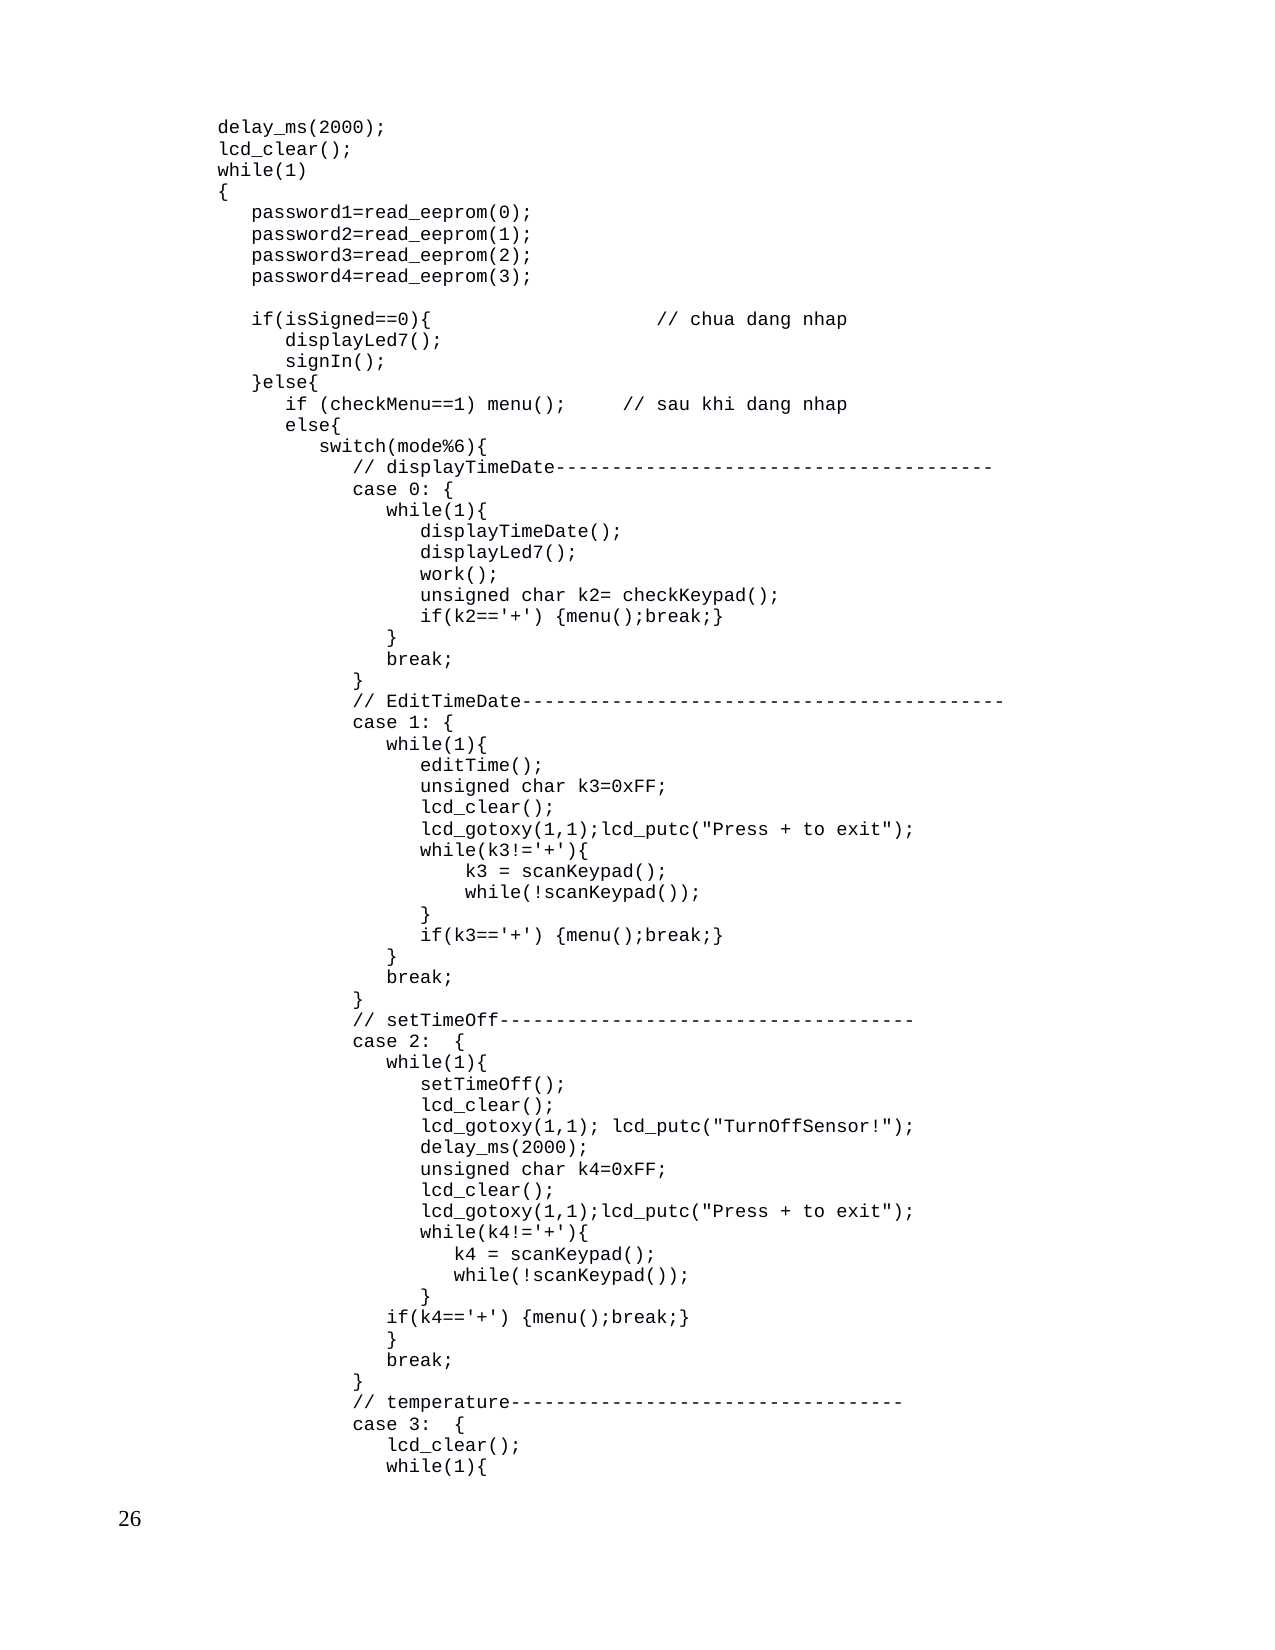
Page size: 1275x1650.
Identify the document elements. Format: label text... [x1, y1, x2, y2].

text while(1){ [184, 734, 1157, 756]
text password3=read_eeprom(2); [184, 246, 1157, 267]
text work(); [184, 564, 1157, 586]
text password4=read_eeprom(3); [184, 267, 1157, 288]
text } [184, 1372, 1157, 1393]
text if(k2=='+') {menu();break;} [184, 607, 1157, 628]
text password2=read_eeprom(1); [184, 224, 1157, 246]
text // temperature----------------------------------- [184, 1393, 1157, 1414]
text signIn(); [184, 352, 1157, 373]
text k3 = scanKeypad(); [184, 862, 1157, 883]
text lcd_gotoxy(1,1);lcd_putc("Press + to exit"); [184, 819, 1157, 841]
text displayLed7(); [184, 331, 1157, 352]
text }else{ [184, 373, 1157, 394]
text while(1){ [184, 501, 1157, 522]
text case 1: { [184, 713, 1157, 734]
text lcd_clear(); [184, 798, 1157, 819]
text } [184, 1287, 1157, 1308]
text unsigned char k4=0xFF; [184, 1159, 1157, 1181]
text if(k3=='+') {menu();break;} [184, 926, 1157, 947]
text } [184, 904, 1157, 926]
text unsigned char k3=0xFF; [184, 777, 1157, 798]
text while(1) [184, 161, 1157, 182]
text if (checkMenu==1) menu(); // sau khi dang nhap [184, 394, 1157, 416]
text displayTimeDate(); [184, 522, 1157, 543]
text lcd_clear(); [184, 1096, 1157, 1117]
text delay_ms(2000); [184, 118, 1157, 139]
text case 2: { [184, 1032, 1157, 1053]
text // displayTimeDate--------------------------------------- [184, 458, 1157, 479]
text while(!scanKeypad()); [184, 1266, 1157, 1287]
text if(isSigned==0){ // chua dang nhap [184, 309, 1157, 331]
text } [184, 628, 1157, 649]
text password1=read_eeprom(0); [184, 203, 1157, 224]
text while(k3!='+'){ [184, 841, 1157, 862]
text } [184, 947, 1157, 968]
text // EditTimeDate------------------------------------------- [184, 692, 1157, 713]
text lcd_clear(); [184, 1181, 1157, 1202]
text case 3: { [184, 1414, 1157, 1436]
text } [184, 1329, 1157, 1351]
text } [184, 671, 1157, 692]
text { [184, 182, 1157, 203]
text while(k4!='+'){ [184, 1223, 1157, 1244]
text // setTimeOff------------------------------------- [184, 1011, 1157, 1032]
text break; [184, 1351, 1157, 1372]
text } [184, 989, 1157, 1011]
text case 0: { [184, 479, 1157, 501]
text lcd_clear(); [184, 139, 1157, 161]
text while(1){ [184, 1053, 1157, 1074]
text break; [184, 968, 1157, 989]
text lcd_gotoxy(1,1); lcd_putc("TurnOffSensor!"); [184, 1117, 1157, 1138]
text editTime(); [184, 756, 1157, 777]
text displayLed7(); [184, 543, 1157, 564]
text if(k4=='+') {menu();break;} [184, 1308, 1157, 1329]
text switch(mode%6){ [184, 437, 1157, 458]
text k4 = scanKeypad(); [184, 1244, 1157, 1266]
text unsigned char k2= checkKeypad(); [184, 586, 1157, 607]
text lcd_clear(); [184, 1436, 1157, 1457]
text while(1){ [184, 1457, 1157, 1478]
text while(!scanKeypad()); [184, 883, 1157, 904]
text delay_ms(2000); [184, 1138, 1157, 1159]
text setTimeOff(); [184, 1074, 1157, 1096]
text else{ [184, 416, 1157, 437]
text break; [184, 649, 1157, 671]
text lcd_gotoxy(1,1);lcd_putc("Press + to exit"); [184, 1202, 1157, 1223]
